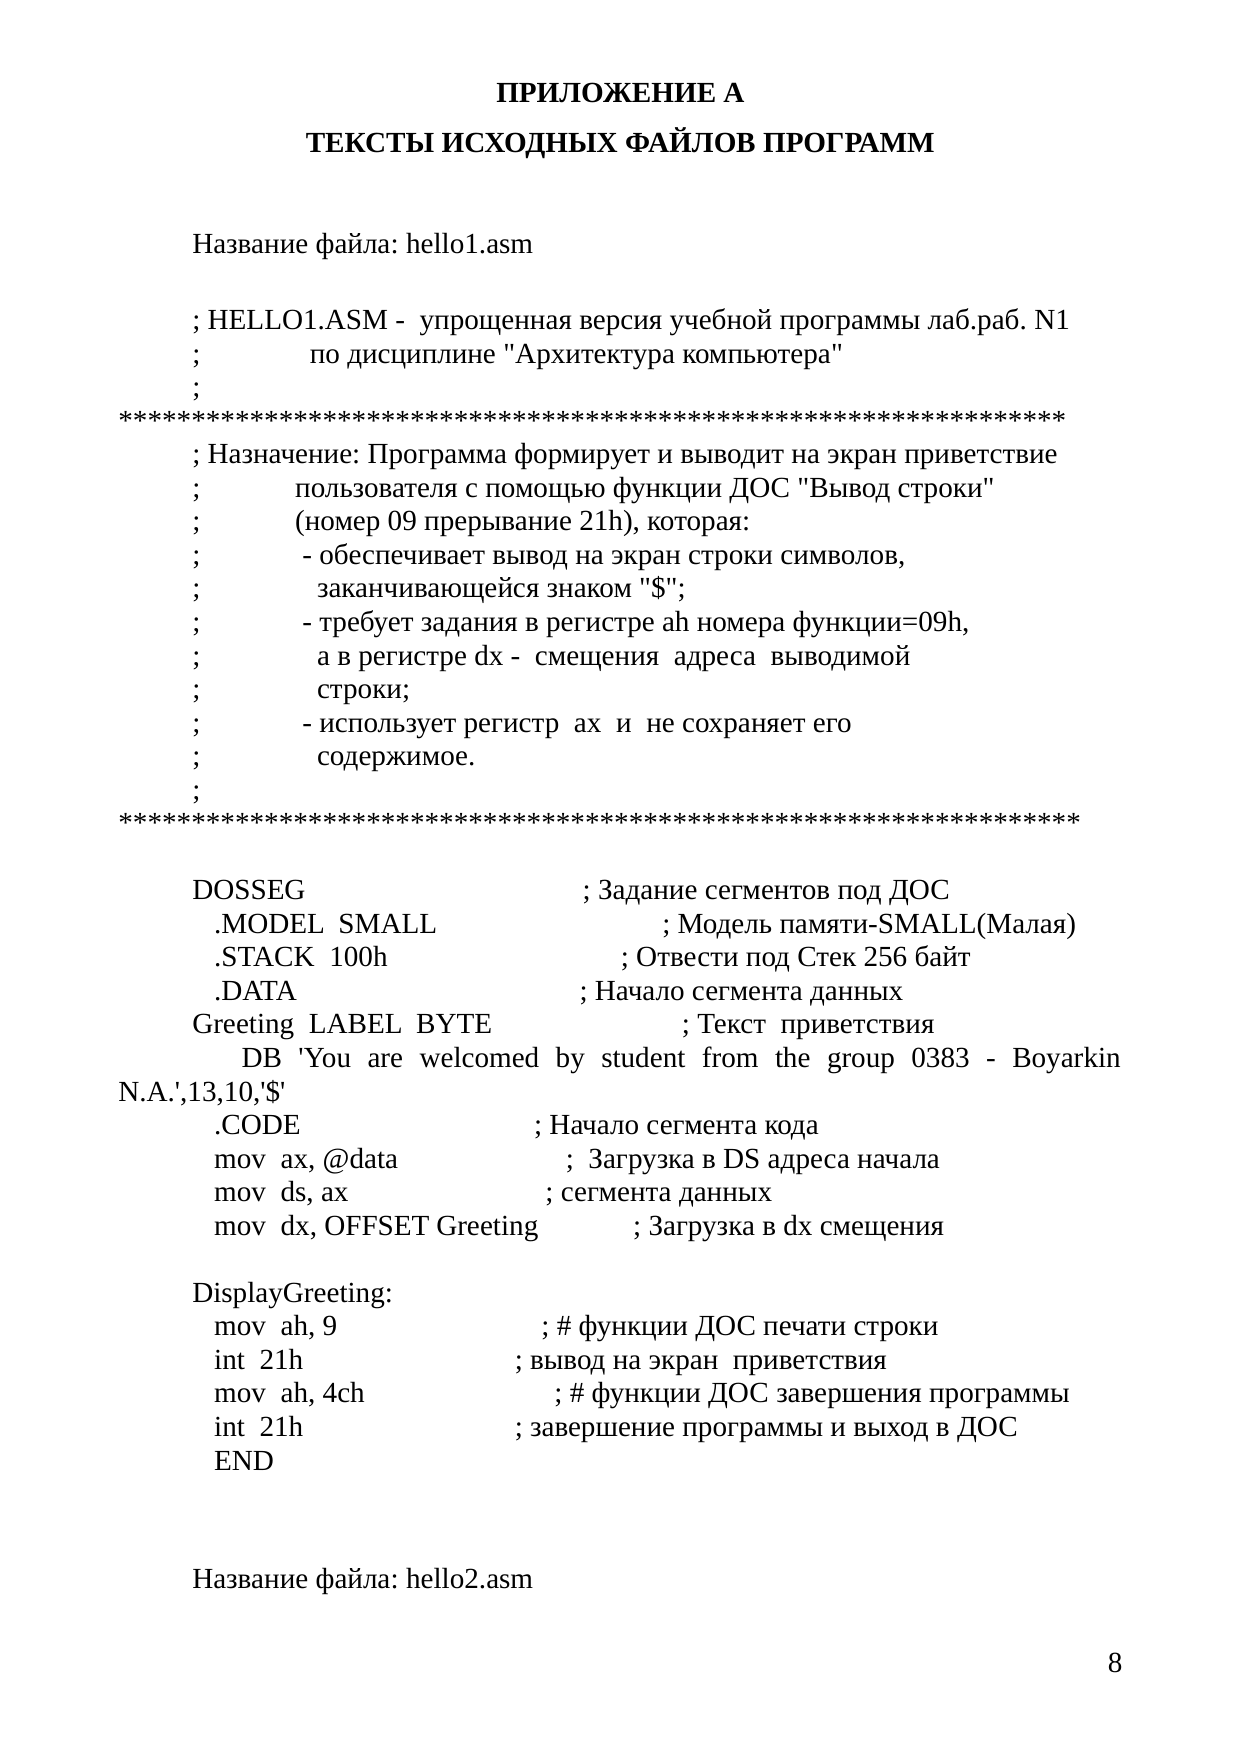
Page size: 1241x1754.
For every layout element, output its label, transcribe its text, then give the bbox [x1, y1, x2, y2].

text DB 'You are welcomed by student from the group 0383 - Boyarkin N.A.',13,10,'$' [118, 1040, 1122, 1107]
text mov ah, 9 ; # функции ДОС печати строки [118, 1308, 1122, 1342]
text ; HELLO1.ASM - упрощенная версия учебной программы лаб.раб. N1 [118, 302, 1122, 336]
text int 21h ; завершение программы и выход в ДОС [118, 1409, 1122, 1443]
text mov dx, OFFSET Greeting ; Загрузка в dx смещения [118, 1208, 1122, 1241]
text ; Назначение: Программа формирует и выводит на экран приветствие [118, 436, 1122, 470]
text ; по дисциплине "Архитектура компьютера" [118, 336, 1122, 369]
text mov ax, @data ; Загрузка в DS адреса начала [118, 1141, 1122, 1174]
text ; - обеспечивает вывод на экран строки символов, [118, 537, 1122, 571]
text ; а в регистре dx - смещения адреса выводимой [118, 638, 1122, 671]
text mov ah, 4ch ; # функции ДОС завершения программы [118, 1376, 1122, 1409]
text DOSSEG ; Задание сегментов под ДОС [118, 872, 1122, 906]
text ; содержимое. [118, 738, 1122, 772]
text ; ****************************************************************** [118, 772, 1122, 839]
text Название файла: hello2.asm [118, 1562, 1122, 1595]
text .MODEL SMALL ; Модель памяти-SMALL(Малая) [118, 906, 1122, 939]
text .STACK 100h ; Отвести под Стек 256 байт [118, 939, 1122, 973]
text ; пользователя с помощью функции ДОС "Вывод строки" [118, 470, 1122, 503]
text ; заканчивающейся знаком "$"; [118, 571, 1122, 604]
subtitle Приложение А Тексты исходных файлов программ [118, 75, 1122, 159]
text int 21h ; вывод на экран приветствия [118, 1342, 1122, 1376]
text Название файла: hello1.asm [118, 226, 1122, 259]
text .DATA ; Начало сегмента данных [118, 973, 1122, 1007]
text ; - требует задания в регистре ah номера функции=09h, [118, 604, 1122, 638]
text ; - использует регистр ax и не сохраняет его [118, 705, 1122, 738]
text END [118, 1443, 1122, 1476]
text Greeting LABEL BYTE ; Текст приветствия [118, 1007, 1122, 1040]
text ; строки; [118, 671, 1122, 705]
text ; ***************************************************************** [118, 369, 1122, 436]
text DisplayGreeting: [118, 1275, 1122, 1308]
text .CODE ; Начало сегмента кода [118, 1107, 1122, 1141]
text ; (номер 09 прерывание 21h), которая: [118, 503, 1122, 537]
text mov ds, ax ; сегмента данных [118, 1174, 1122, 1208]
